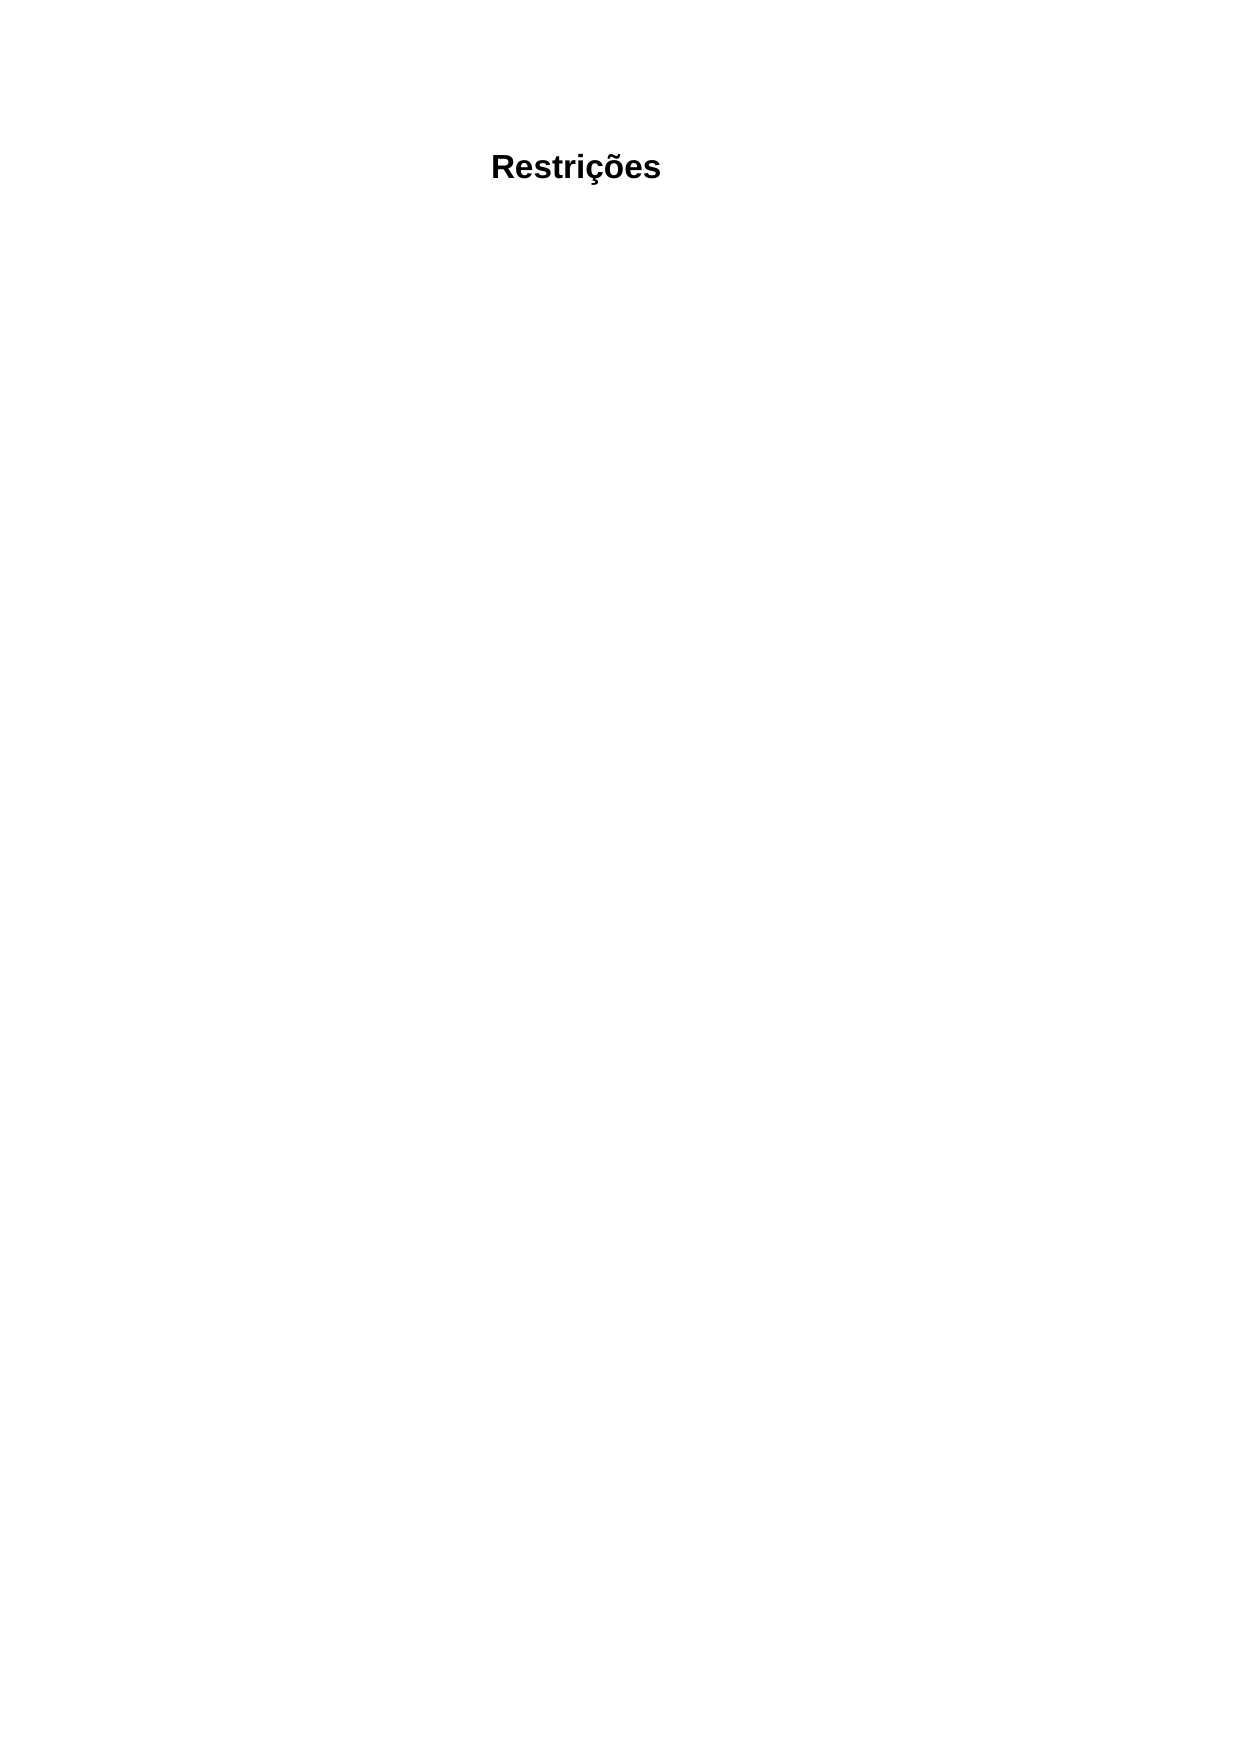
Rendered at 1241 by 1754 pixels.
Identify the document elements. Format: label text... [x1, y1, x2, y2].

text Restrições [398, 148, 1063, 186]
